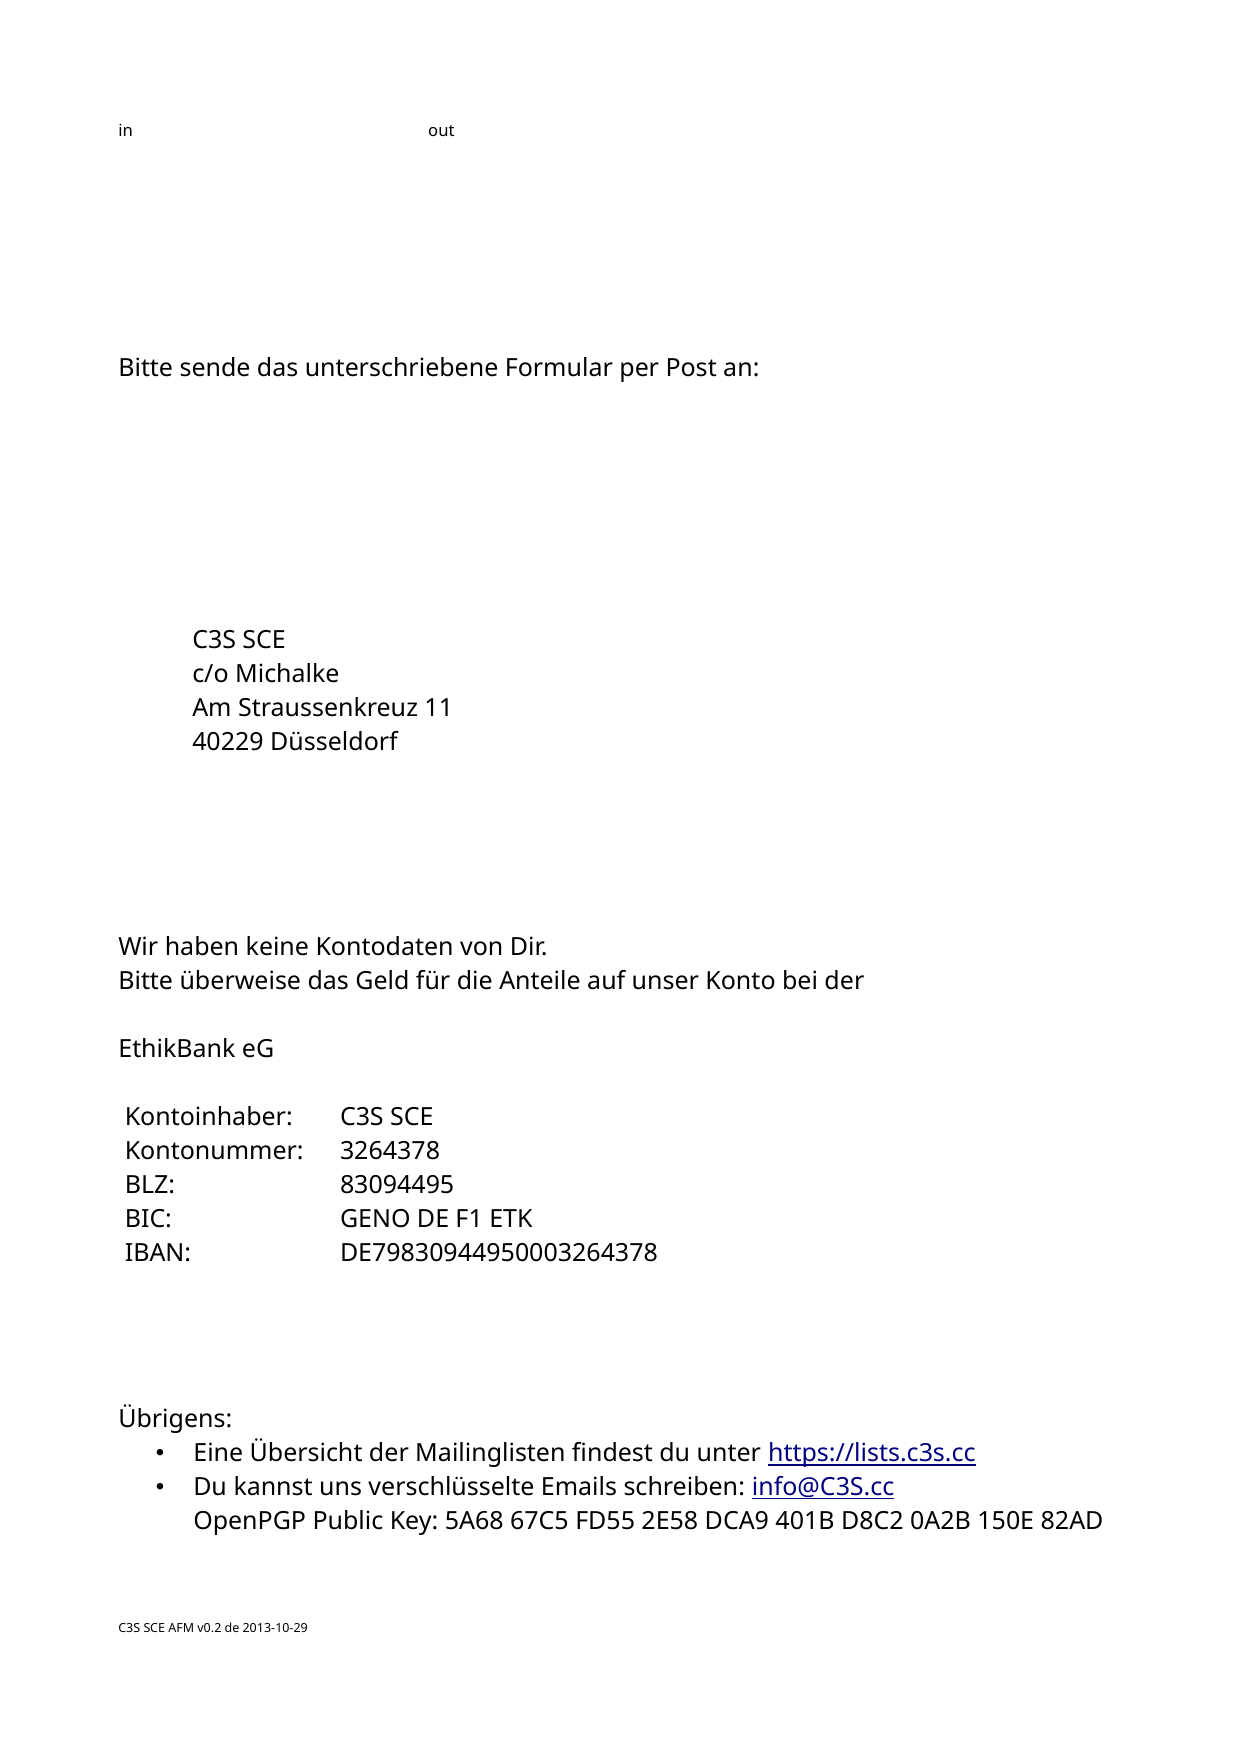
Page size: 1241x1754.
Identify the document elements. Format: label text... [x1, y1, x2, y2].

list Du kannst uns verschlüsselte Emails schreiben: info@C3S.cc OpenPGP Public Key: 5A68 67C5 FD55 2E58 DCA9 401B D8C2 0A2B 150E 82AD [156, 1469, 1122, 1537]
text Bitte überweise das Geld für die Anteile auf unser Konto bei der [118, 962, 1122, 997]
text C3S SCE [118, 622, 1122, 656]
text IBAN: DE79830944950003264378 [118, 1235, 1122, 1269]
text Kontoinhaber: C3S SCE [118, 1099, 1122, 1133]
text Übrigens: [118, 1401, 1122, 1435]
text out [415, 118, 459, 145]
text BIC: GENO DE F1 ETK [118, 1201, 1122, 1235]
text in [118, 118, 141, 145]
list Eine Übersicht der Mailinglisten findest du unter https://lists.c3s.cc [156, 1435, 1122, 1469]
text Kontonummer: 3264378 [118, 1133, 1122, 1167]
text BLZ: 83094495 [118, 1167, 1122, 1201]
text c/o Michalke [118, 656, 1122, 690]
text [732, 118, 1122, 145]
text Wir haben keine Kontodaten von Dir. [118, 928, 1122, 962]
text Bitte sende das unterschriebene Formular per Post an: [118, 349, 1122, 383]
text 40229 Düsseldorf [118, 724, 1122, 758]
text EthikBank eG [118, 1031, 1122, 1065]
text Am Straussenkreuz 11 [118, 690, 1122, 724]
